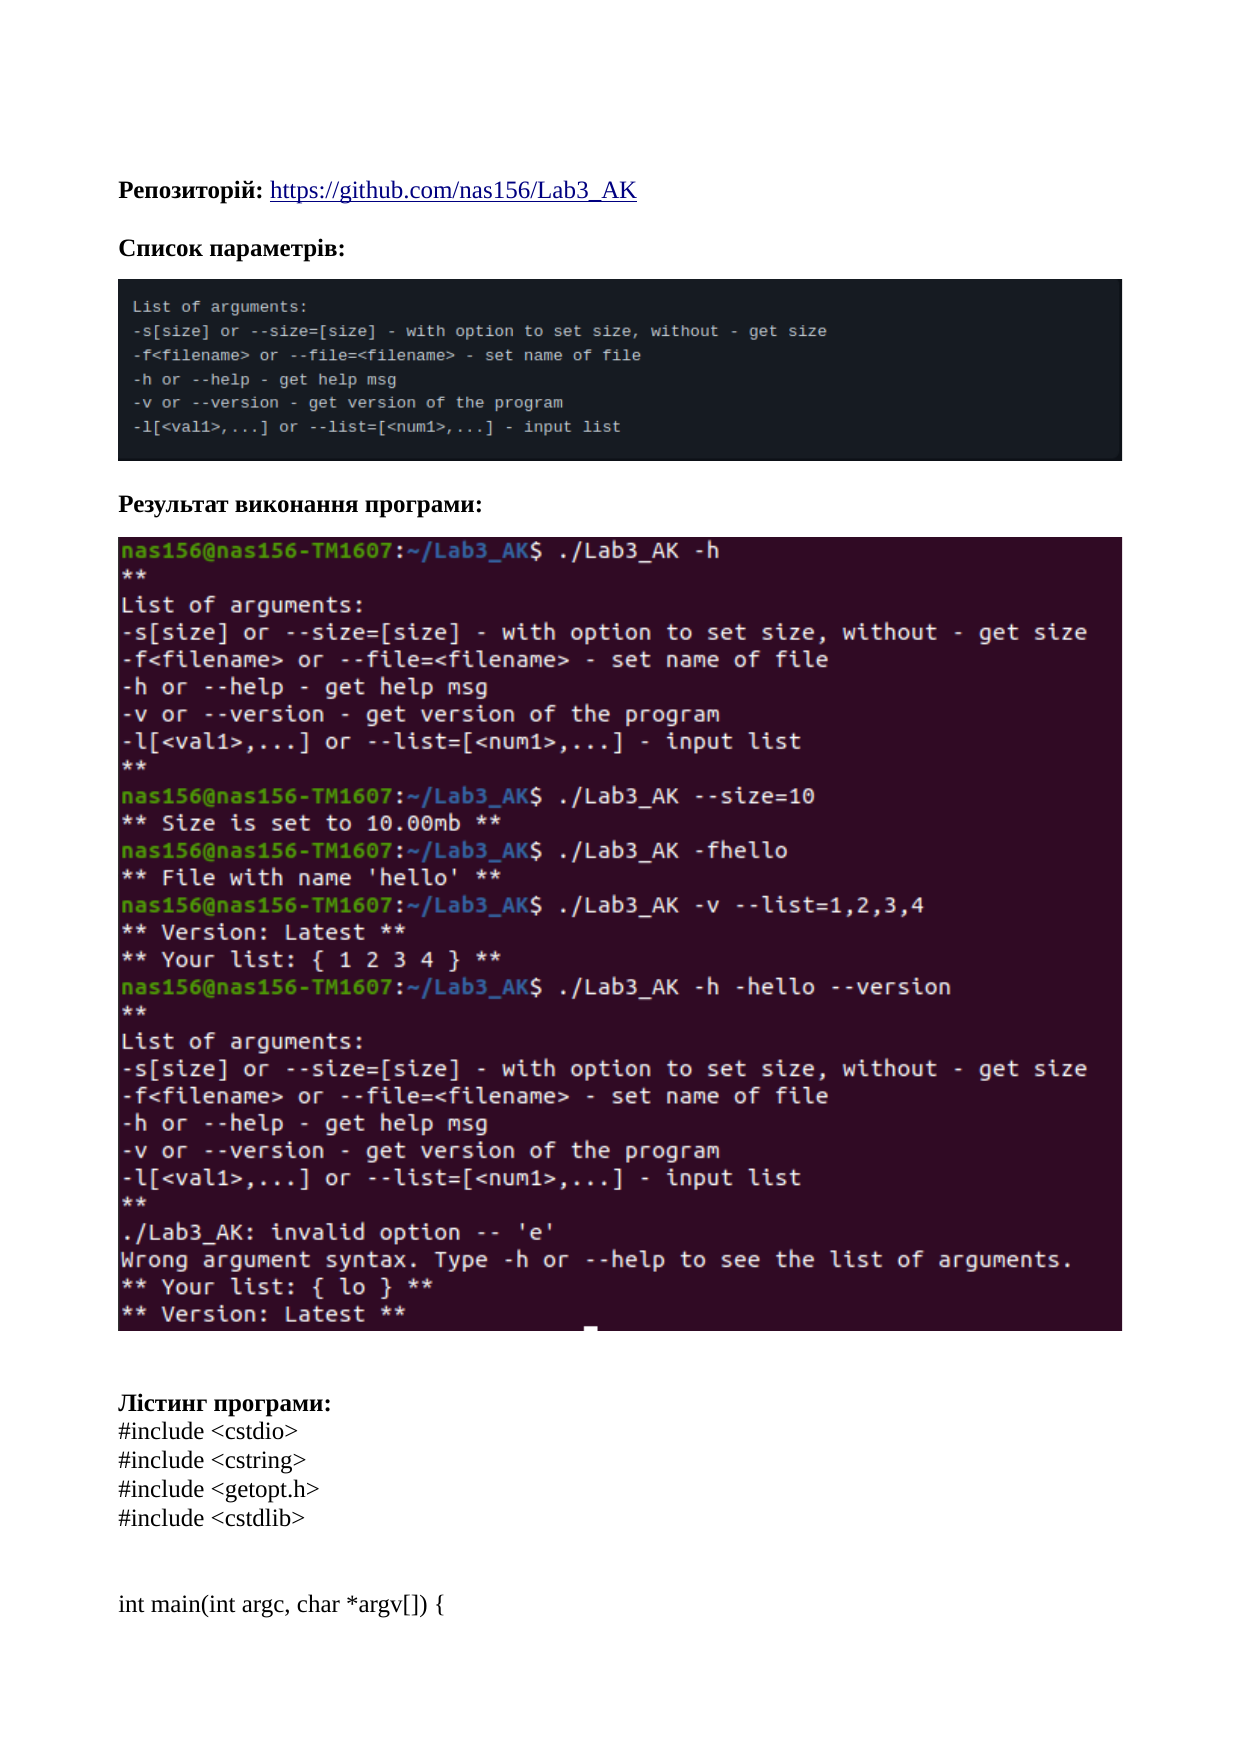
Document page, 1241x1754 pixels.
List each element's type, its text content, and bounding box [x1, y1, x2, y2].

text Лістинг програми: [118, 1388, 1122, 1416]
text #include <cstring> [118, 1445, 1122, 1474]
text Результат виконання програми: [118, 489, 1122, 518]
picture [118, 537, 1123, 1331]
text Список параметрів: [118, 233, 1122, 262]
text Репозиторій: https://github.com/nas156/Lab3_AK [118, 176, 1122, 204]
text #include <getopt.h> [118, 1474, 1122, 1503]
text #include <cstdlib> [118, 1503, 1122, 1531]
text int main(int argc, char *argv[]) { [118, 1589, 1122, 1618]
text #include <cstdio> [118, 1416, 1122, 1445]
picture [118, 279, 1123, 461]
